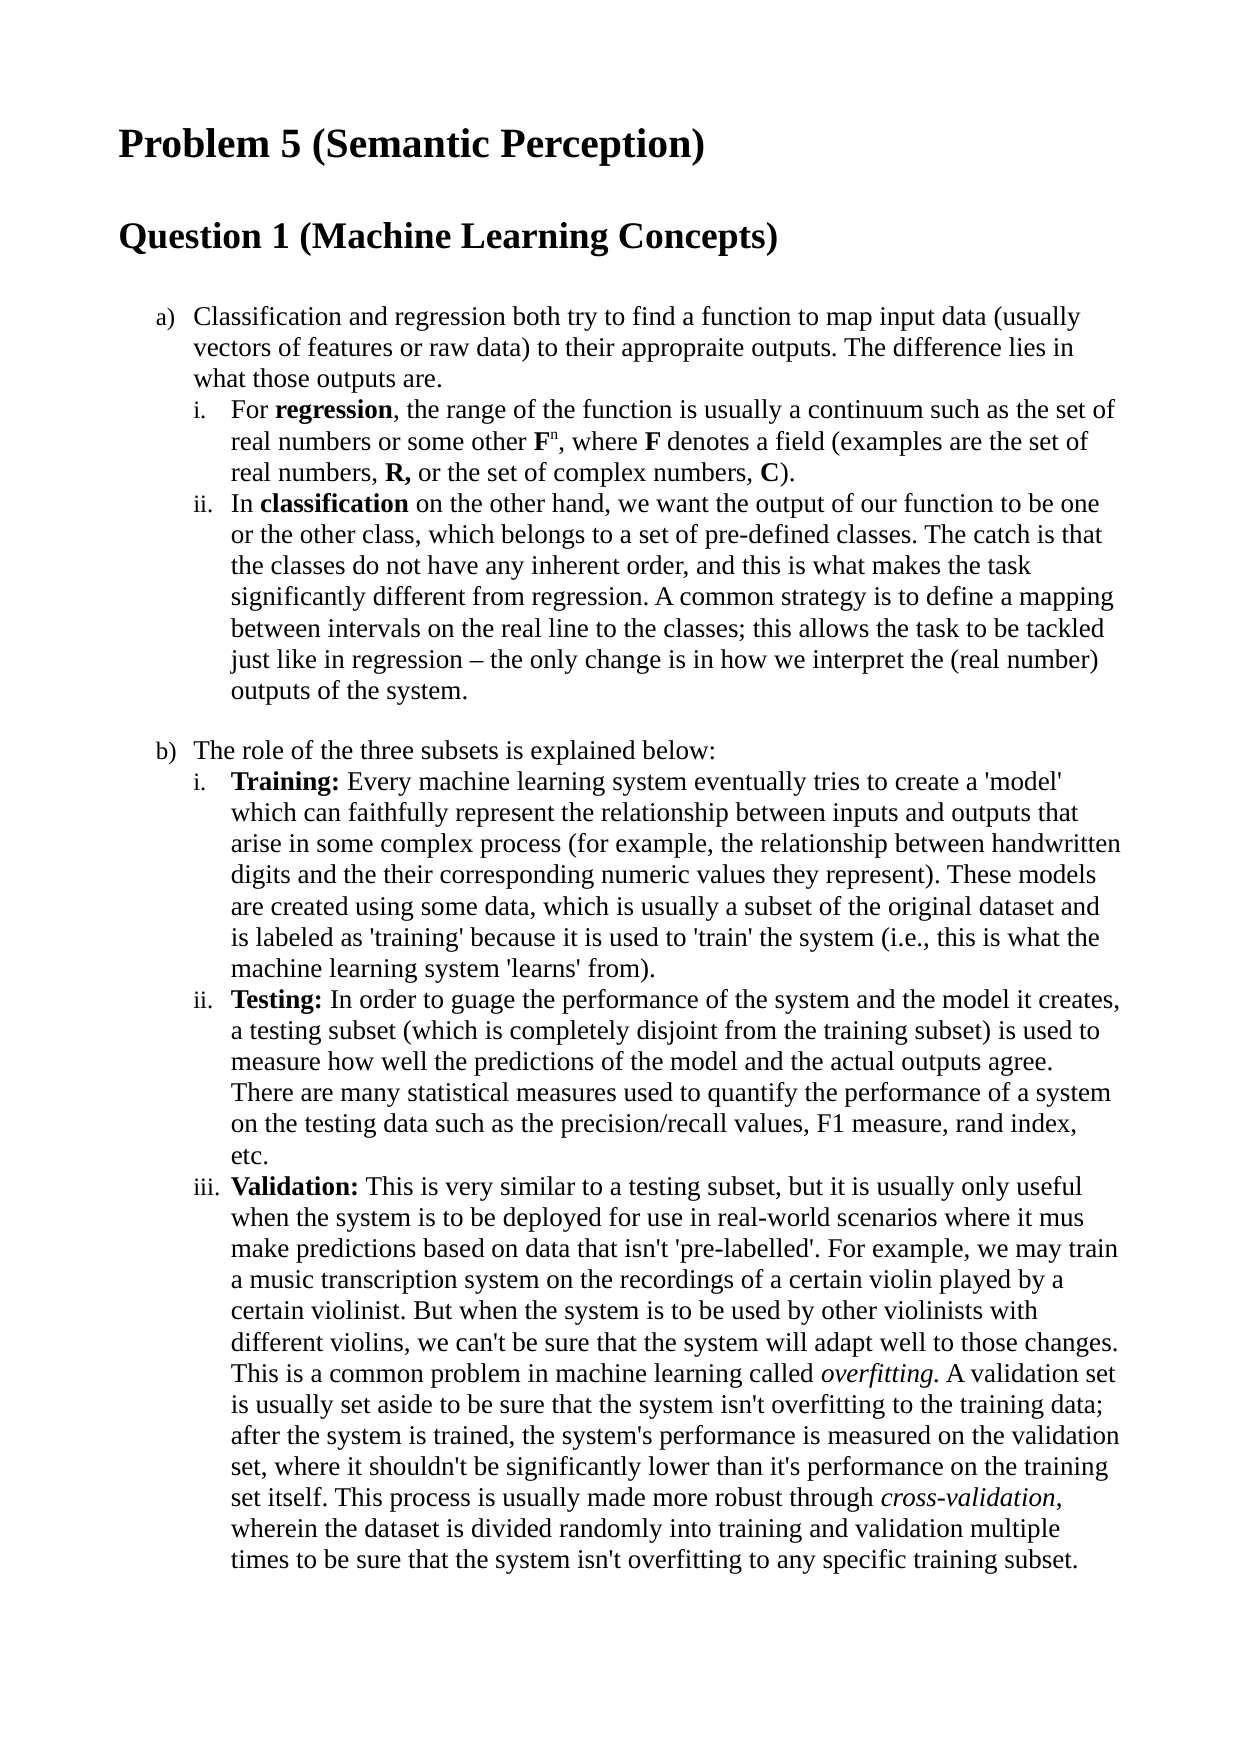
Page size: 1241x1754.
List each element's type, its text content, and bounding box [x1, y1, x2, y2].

list Classification and regression both try to find a function to map input data (usually vectors of features or raw data) to their appropraite outputs. The difference lies in what those outputs are. [156, 300, 1122, 394]
list Validation: This is very similar to a testing subset, but it is usually only useful when the system is to be deployed for use in real-world scenarios where it mus make predictions based on data that isn't 'pre-labelled'. For example, we may train a music transcription system on the recordings of a certain violin played by a certain violinist. But when the system is to be used by other violinists with different violins, we can't be sure that the system will adapt well to those changes. This is a common problem in machine learning called overfitting. A validation set is usually set aside to be sure that the system isn't overfitting to the training data; after the system is trained, the system's performance is measured on the validation set, where it shouldn't be significantly lower than it's performance on the training set itself. This process is usually made more robust through cross-validation, wherein the dataset is divided randomly into training and validation multiple times to be sure that the system isn't overfitting to any specific training subset. [193, 1170, 1122, 1575]
list In classification on the other hand, we want the output of our function to be one or the other class, which belongs to a set of pre-defined classes. The catch is that the classes do not have any inherent order, and this is what makes the task significantly different from regression. A common strategy is to define a mapping between intervals on the real line to the classes; this allows the task to be tackled just like in regression – the only change is in how we interpret the (real number) outputs of the system. [193, 487, 1122, 705]
list For regression, the range of the function is usually a continuum such as the set of real numbers or some other Fn, where F denotes a field (examples are the set of real numbers, R, or the set of complex numbers, C). [193, 394, 1122, 487]
text Question 1 (Machine Learning Concepts) [118, 214, 1122, 257]
text Problem 5 (Semantic Perception) [118, 118, 1122, 166]
list Training: Every machine learning system eventually tries to create a 'model' which can faithfully represent the relationship between inputs and outputs that arise in some complex process (for example, the relationship between handwritten digits and the their corresponding numeric values they represent). These models are created using some data, which is usually a subset of the original dataset and is labeled as 'training' because it is used to 'train' the system (i.e., this is what the machine learning system 'learns' from). [193, 765, 1122, 983]
list Testing: In order to guage the performance of the system and the model it creates, a testing subset (which is completely disjoint from the training subset) is used to measure how well the predictions of the model and the actual outputs agree. There are many statistical measures used to quantify the performance of a system on the testing data such as the precision/recall values, F1 measure, rand index, etc. [193, 983, 1122, 1170]
list The role of the three subsets is explained below: [156, 734, 1122, 765]
